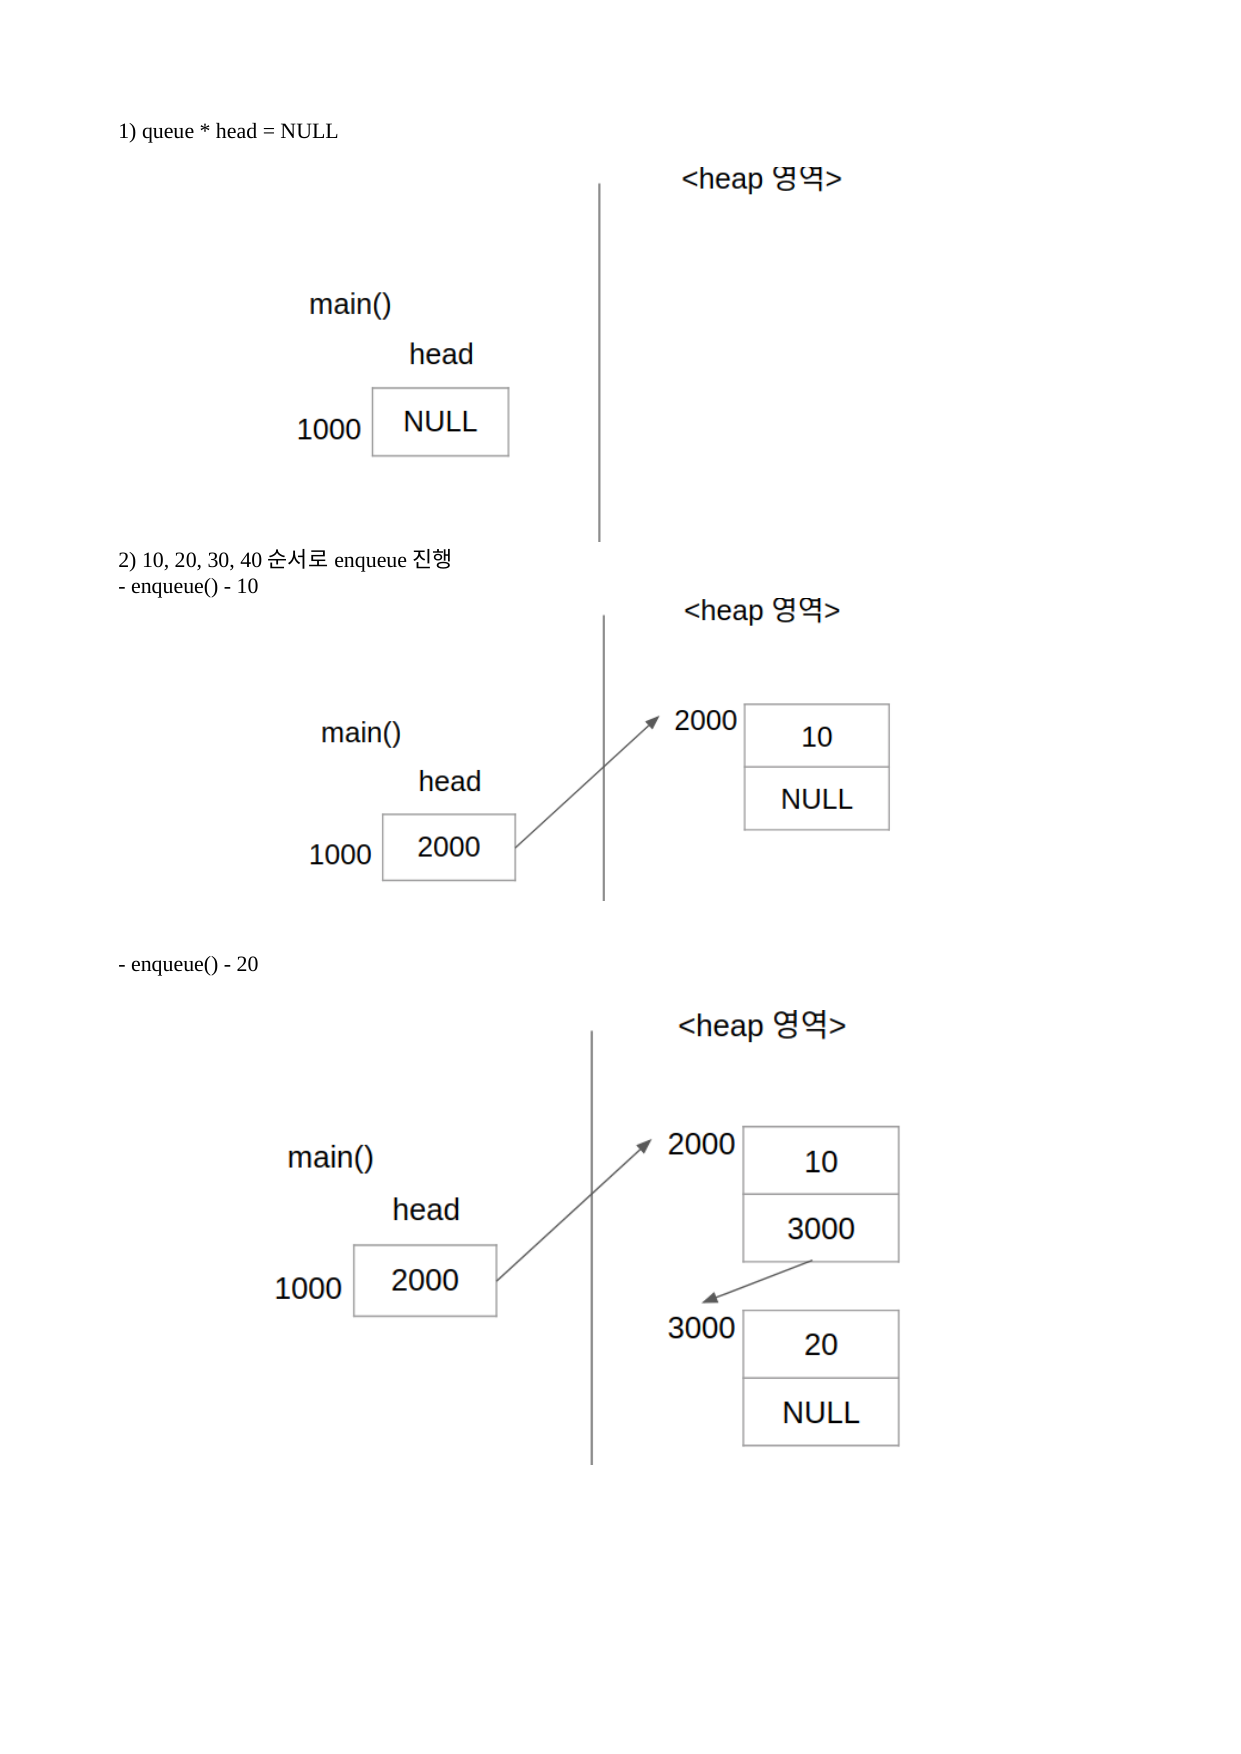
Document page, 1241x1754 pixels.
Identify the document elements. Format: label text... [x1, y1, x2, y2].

picture [265, 1010, 975, 1465]
text 2) 10, 20, 30, 40 순서로 enqueue 진행 - enqueue() - 10 [118, 143, 1122, 599]
picture [290, 167, 935, 542]
picture [299, 598, 942, 901]
text 1) queue * head = NULL [118, 118, 1122, 143]
text - enqueue() - 20 [118, 951, 1122, 976]
